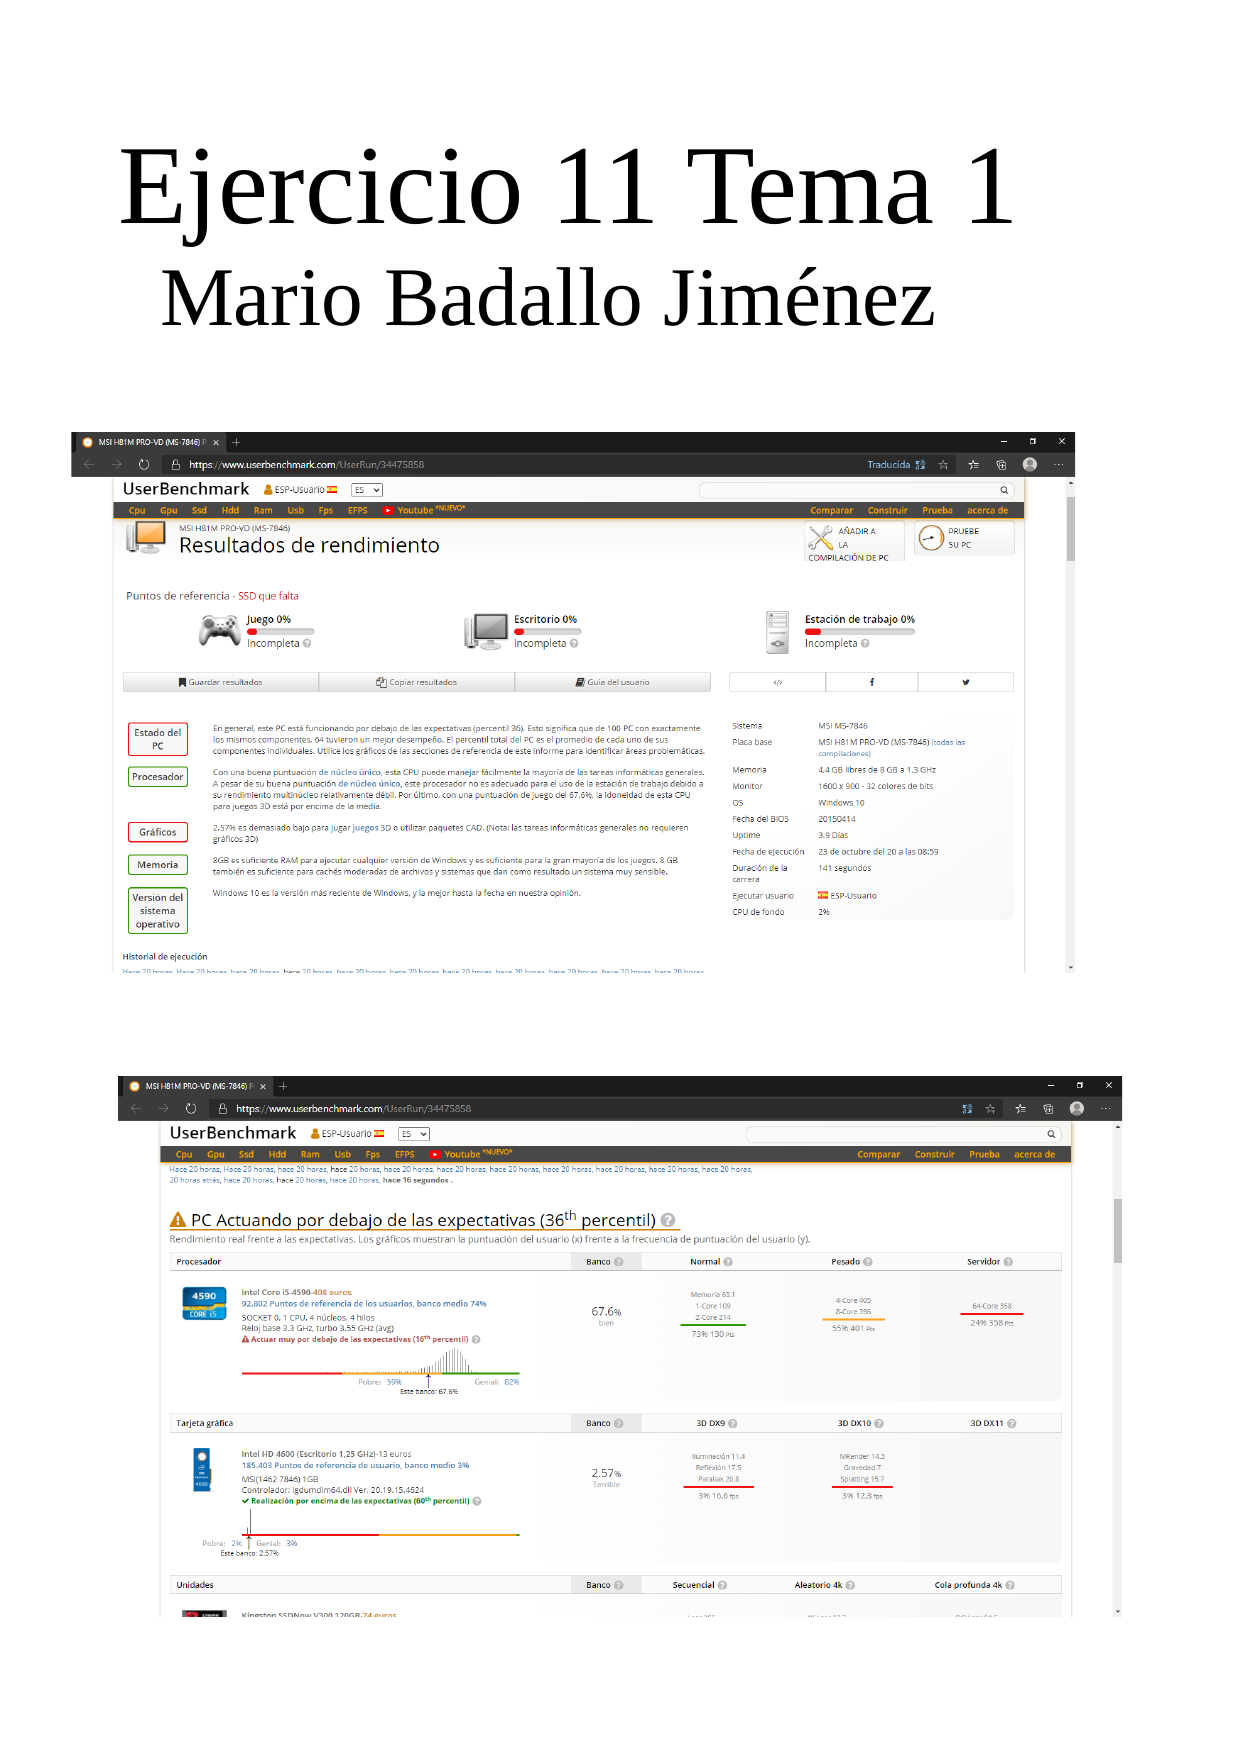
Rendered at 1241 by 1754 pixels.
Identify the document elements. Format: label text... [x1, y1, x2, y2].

picture [71, 432, 1076, 973]
text Mario Badallo Jiménez [118, 247, 1122, 343]
text Ejercicio 11 Tema 1 [118, 118, 1122, 247]
picture [118, 1076, 1123, 1617]
